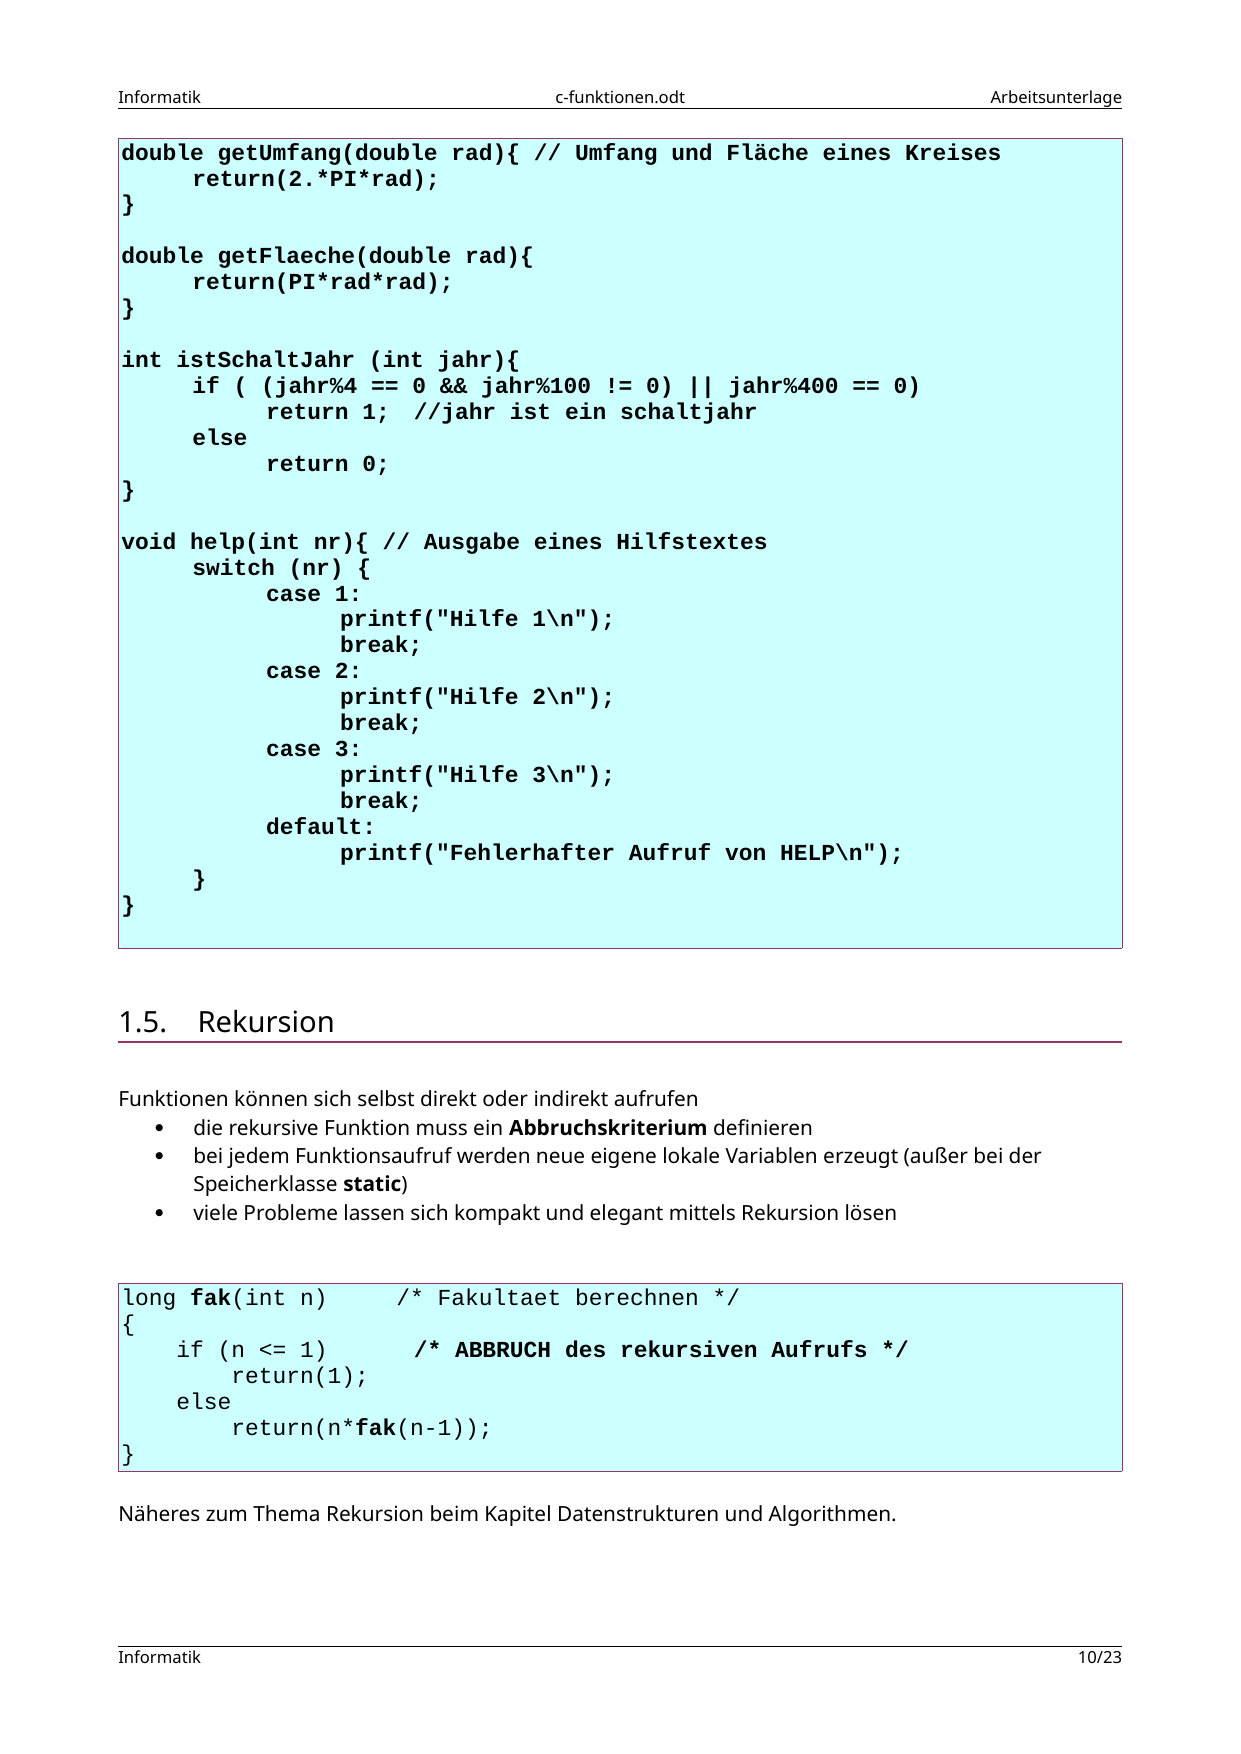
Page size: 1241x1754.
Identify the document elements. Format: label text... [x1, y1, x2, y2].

text case 3: [119, 734, 1122, 760]
text return(2.*PI*rad); [119, 164, 1122, 190]
text return(1); [119, 1361, 1122, 1387]
text else [119, 423, 1122, 449]
text default: [119, 812, 1122, 838]
text switch (nr) { [119, 553, 1122, 579]
text long fak(int n) /* Fakultaet berechnen */ [119, 1284, 1122, 1309]
text if ( (jahr%4 == 0 && jahr%100 != 0) || jahr%400 == 0) [119, 371, 1122, 397]
text case 1: [119, 579, 1122, 605]
text return 1; //jahr ist ein schaltjahr [119, 397, 1122, 423]
text { [119, 1309, 1122, 1335]
text else [119, 1387, 1122, 1413]
text } [119, 190, 1122, 216]
text break; [119, 708, 1122, 734]
text printf("Hilfe 2\n"); [119, 683, 1122, 708]
text return(PI*rad*rad); [119, 268, 1122, 293]
text } [119, 1439, 1122, 1471]
text } [119, 864, 1122, 890]
list viele Probleme lassen sich kompakt und elegant mittels Rekursion lösen [156, 1198, 1122, 1226]
text printf("Hilfe 1\n"); [119, 605, 1122, 631]
text } [119, 475, 1122, 501]
text break; [119, 786, 1122, 812]
text break; [119, 631, 1122, 657]
list bei jedem Funktionsaufruf werden neue eigene lokale Variablen erzeugt (außer bei der Speicherklasse static) [156, 1141, 1122, 1198]
text void help(int nr){ // Ausgabe eines Hilfstextes [119, 527, 1122, 553]
subtitle Rekursion [118, 1001, 1122, 1041]
text case 2: [119, 657, 1122, 683]
text return(n*fak(n-1)); [119, 1413, 1122, 1439]
text if (n <= 1) /* ABBRUCH des rekursiven Aufrufs */ [119, 1335, 1122, 1361]
text } [119, 293, 1122, 319]
text } [119, 890, 1122, 916]
text return 0; [119, 449, 1122, 475]
list die rekursive Funktion muss ein Abbruchskriterium definieren [156, 1113, 1122, 1141]
text double getUmfang(double rad){ // Umfang und Fläche eines Kreises [119, 139, 1122, 164]
text printf("Fehlerhafter Aufruf von HELP\n"); [119, 838, 1122, 864]
text Näheres zum Thema Rekursion beim Kapitel Datenstrukturen und Algorithmen. [118, 1499, 1122, 1528]
text printf("Hilfe 3\n"); [119, 760, 1122, 786]
text double getFlaeche(double rad){ [119, 242, 1122, 268]
text Funktionen können sich selbst direkt oder indirekt aufrufen [118, 1084, 1122, 1113]
text int istSchaltJahr (int jahr){ [119, 345, 1122, 371]
